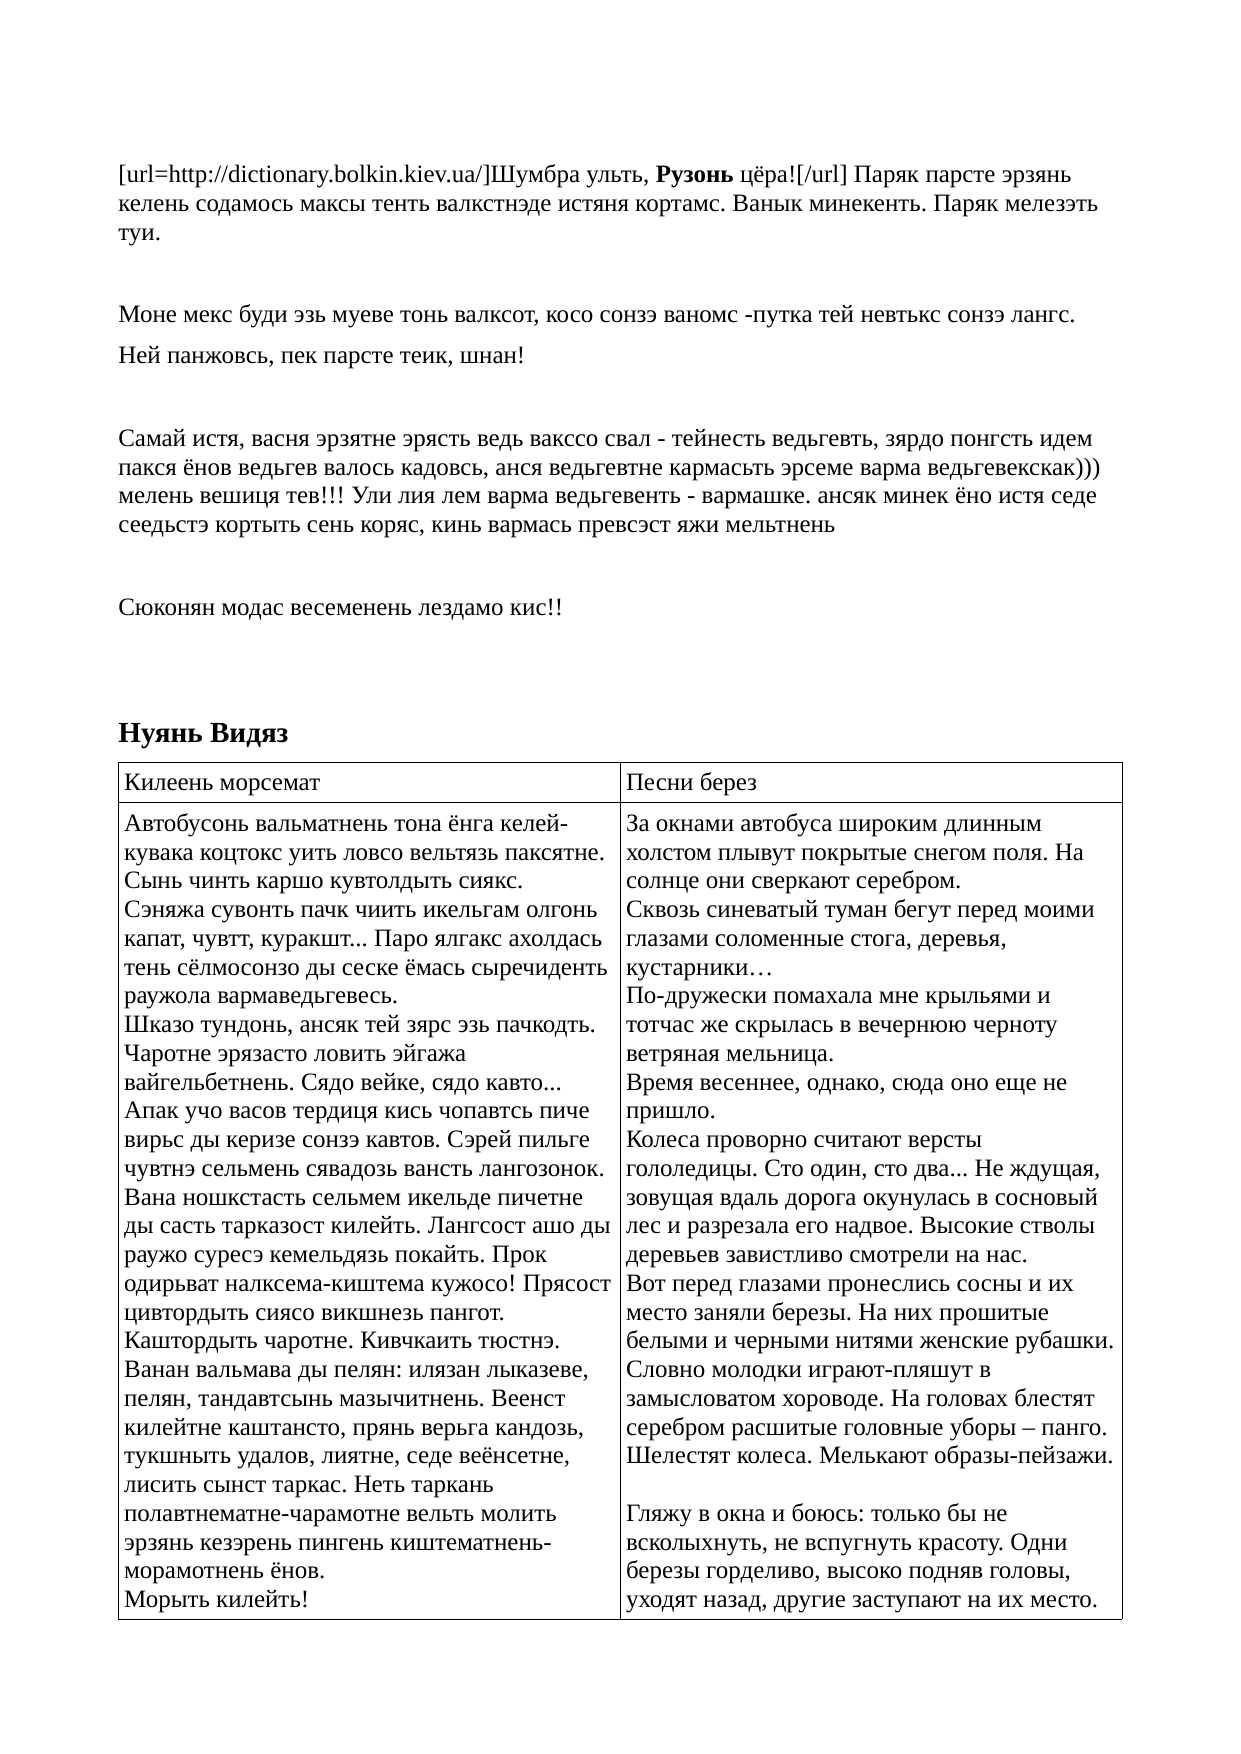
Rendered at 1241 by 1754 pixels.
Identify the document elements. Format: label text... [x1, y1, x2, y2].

text Моне мекс буди эзь муеве тонь валксот, косо сонзэ ваномс -путка тей невтькс сонзэ лангс. [118, 299, 1122, 328]
table_header Песни берез [621, 763, 1122, 802]
text Сюконян модас весеменень лездамо кис!! [118, 592, 1122, 621]
text [118, 118, 1122, 147]
text [url=http://dictionary.bolkin.kiev.ua/]Шумбра ульть, Рузонь цёра![/url] Паряк парсте эрзянь келень содамось максы тенть валкстнэде истяня кортамс. Ванык минекенть. Паряк мелезэть туи. [118, 159, 1122, 246]
table_cell Автобусонь вальматнень тона ёнга келей-кувака коцтокс уить ловсо вельтязь паксятне. Сынь чинть каршо кувтолдыть сиякс. Сэняжа сувонть пачк чиить икельгам олгонь капат, чувтт, куракшт... Паро ялгакс ахолдась тень сёлмосонзо ды сеске ёмась сыречиденть раужола вармаведьгевесь. Шказо тундонь, ансяк тей зярс эзь пачкодть. Чаротне эрязасто ловить эйгажа вайгельбетнень. Сядо вейке, сядо кавто... Апак учо васов тердиця кись чопавтсь пиче вирьс ды керизе сонзэ кавтов. Сэрей пильге чувтнэ сельмень сявадозь вансть лангозонок. Вана ношкстасть сельмем икельде пичетне ды састь тарказост килейть. Лангсост ашо ды раужо суресэ кемельдязь покайть. Прок одирьват налксема-киштема кужосо! Прясост цивтордыть сиясо викшнезь пангот. Каштордыть чаротне. Кивчкаить тюстнэ. Ванан вальмава ды пелян: илязан лыказеве, пелян, тандавтсынь мазычитнень. Веенст килейтне каштансто, прянь верьга кандозь, тукшныть удалов, лиятне, седе веёнсетне, лисить сынст таркас. Неть таркань полавтнематне-чарамотне вельть молить эрзянь кезэрень пингень киштематнень-морамотнень ёнов. Морыть килейть! [119, 803, 620, 1618]
text Самай истя, васня эрзятне эрясть ведь вакссо свал - тейнесть ведьгевть, зярдо понгсть идем пакся ёнов ведьгев валось кадовсь, анся ведьгевтне кармасьть эрсеме варма ведьгевекскак))) мелень вешиця тев!!! Ули лия лем варма ведьгевенть - вармашке. ансяк минек ёно истя седе сеедьстэ кортыть сень коряс, кинь вармась превсэст яжи мельтнень [118, 423, 1122, 538]
text Ней панжовсь, пек парсте теик, шнан! [118, 341, 1122, 369]
text Нуянь Видяз [118, 716, 1122, 749]
table_header Килеень морсемат [119, 763, 620, 802]
table_cell За окнами автобуса широким длинным холстом плывут покрытые снегом поля. На солнце они сверкают серебром. Сквозь синеватый туман бегут перед моими глазами соломенные стога, деревья, кустарники… По-дружески помахала мне крыльями и тотчас же скрылась в вечернюю черноту ветряная мельница. Время весеннее, однако, сюда оно еще не пришло. Колеса проворно считают версты гололедицы. Сто один, сто два... Не ждущая, зовущая вдаль дорога окунулась в сосновый лес и разрезала его надвое. Высокие стволы деревьев завистливо смотрели на нас. Вот перед глазами пронеслись сосны и их место заняли березы. На них прошитые белыми и черными нитями женские рубашки. Словно молодки играют-пляшут в замысловатом хороводе. На головах блестят серебром расшитые головные уборы – панго. Шелестят колеса. Мелькают образы-пейзажи. Гляжу в окна и боюсь: только бы не всколыхнуть, не вспугнуть красоту. Одни березы горделиво, высоко подняв головы, уходят назад, другие заступают на их место. [621, 803, 1122, 1618]
